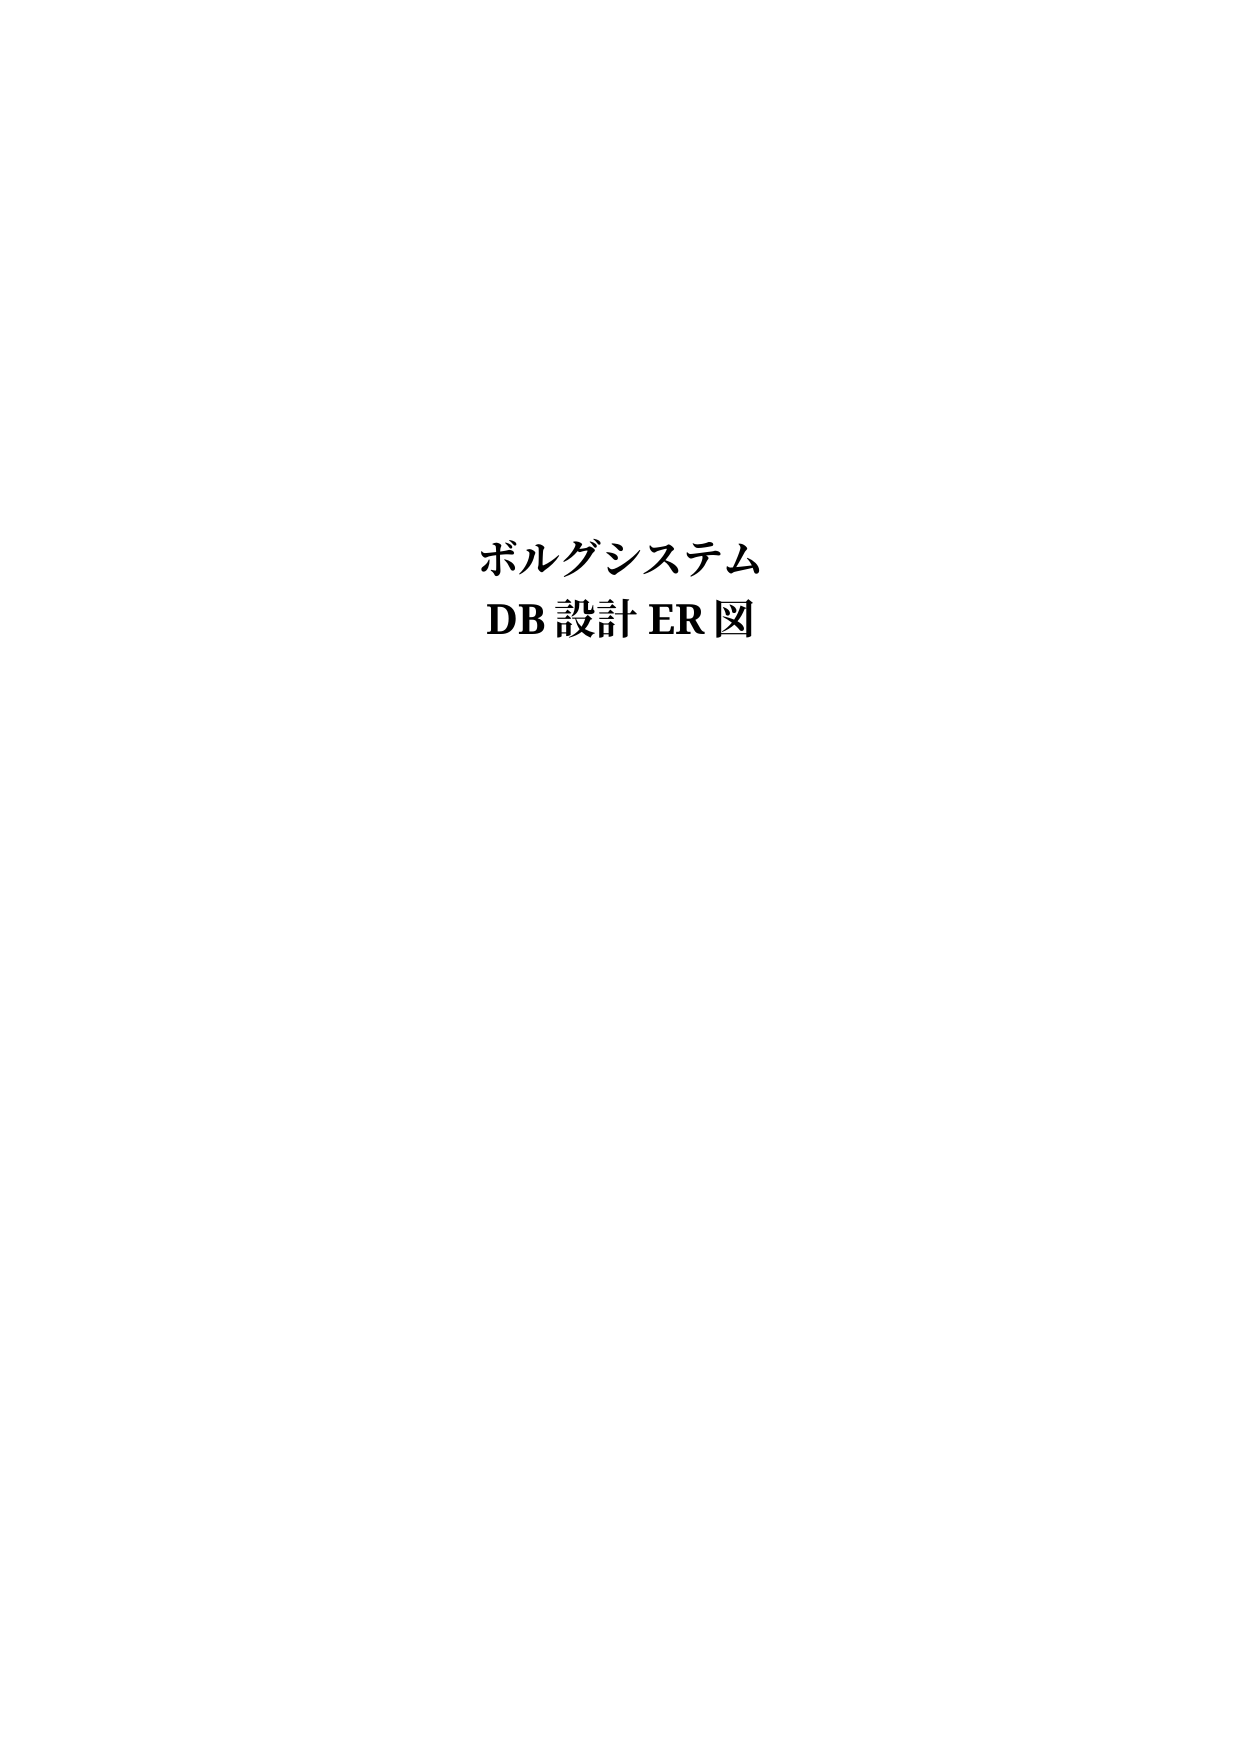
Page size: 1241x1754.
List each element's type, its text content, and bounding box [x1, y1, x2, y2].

text ボルグシステム [118, 527, 1122, 587]
text DB設計 ER図 [118, 587, 1122, 647]
